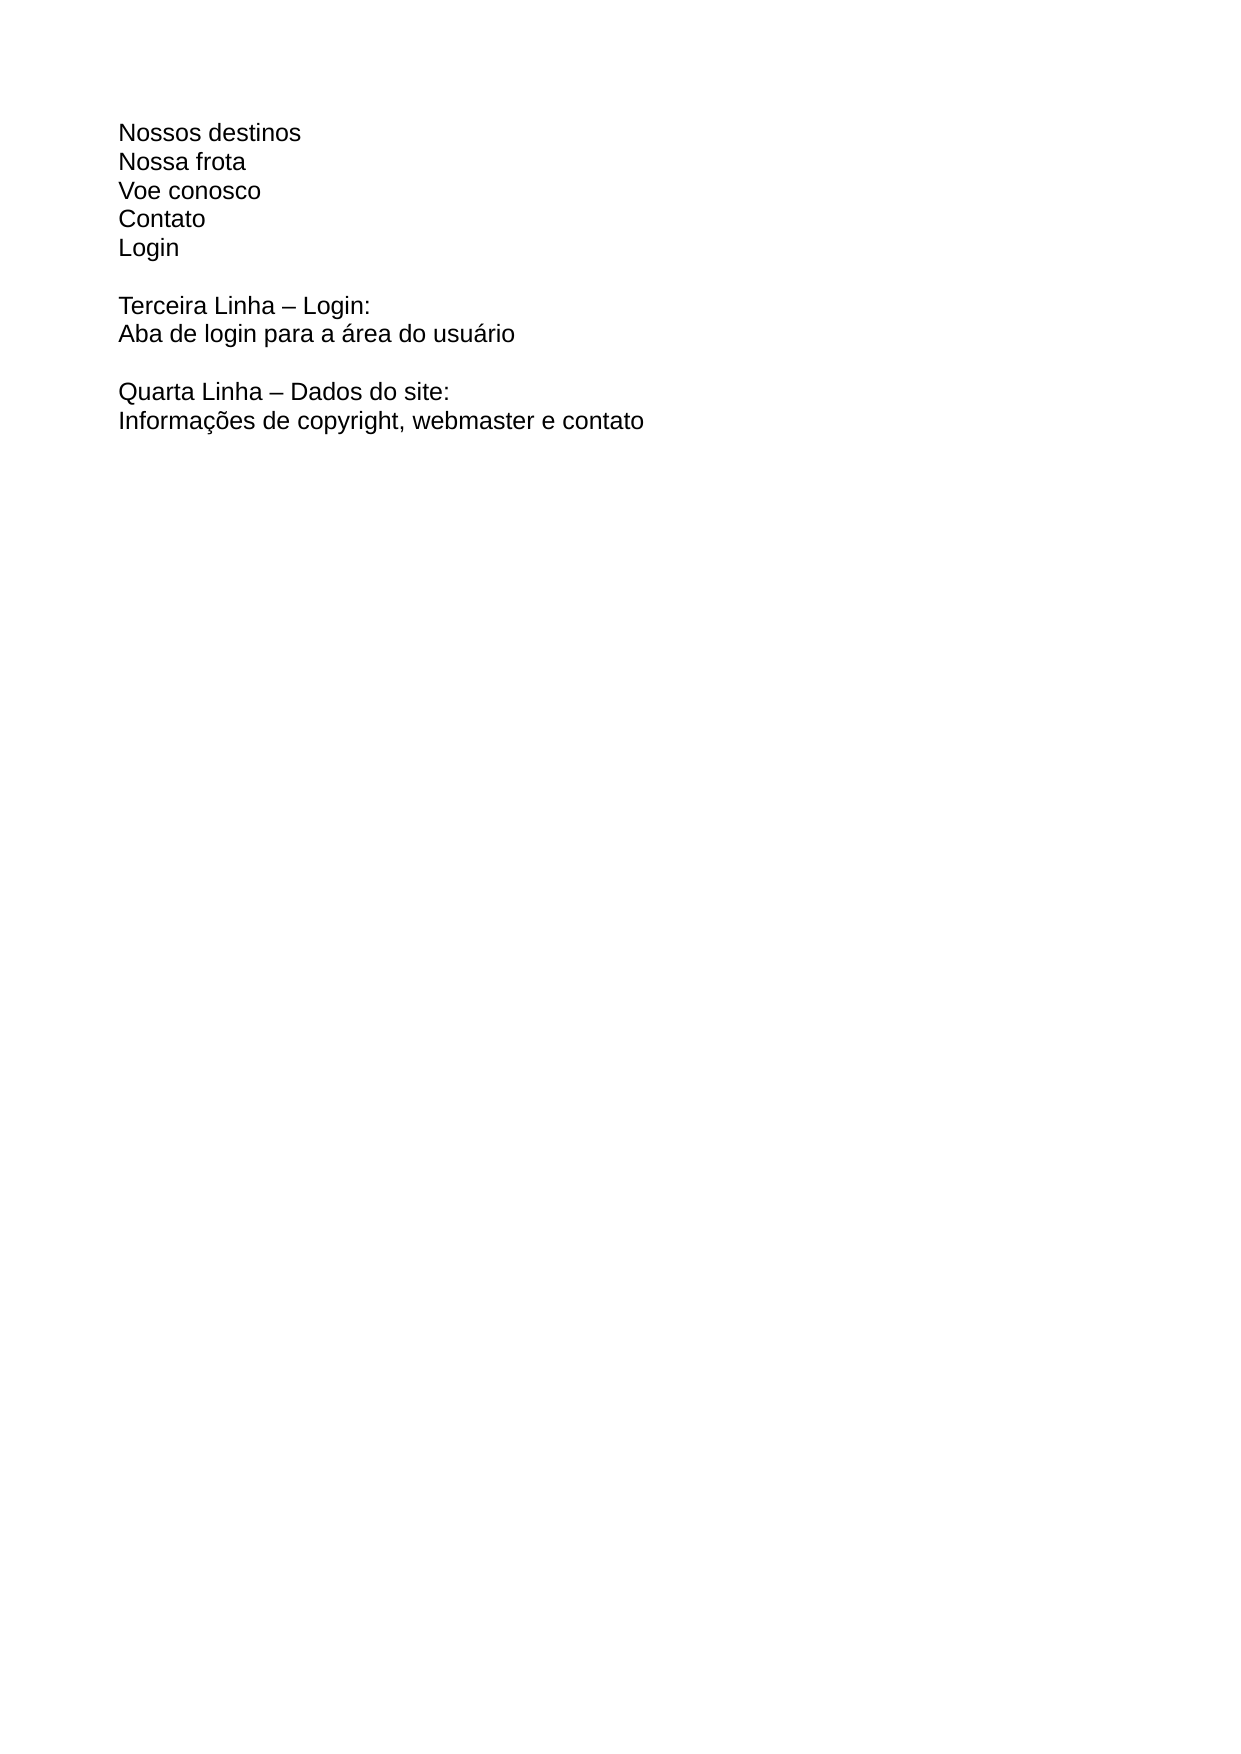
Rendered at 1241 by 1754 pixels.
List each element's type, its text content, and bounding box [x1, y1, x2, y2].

text Quarta Linha – Dados do site: [118, 377, 1122, 406]
text Nossos destinos [118, 118, 1122, 147]
text Voe conosco [118, 176, 1122, 204]
text Informações de copyright, webmaster e contato [118, 406, 1122, 434]
text Terceira Linha – Login: [118, 291, 1122, 319]
text Login [118, 233, 1122, 262]
text Aba de login para a área do usuário [118, 319, 1122, 348]
text Contato [118, 204, 1122, 233]
text Nossa frota [118, 147, 1122, 176]
